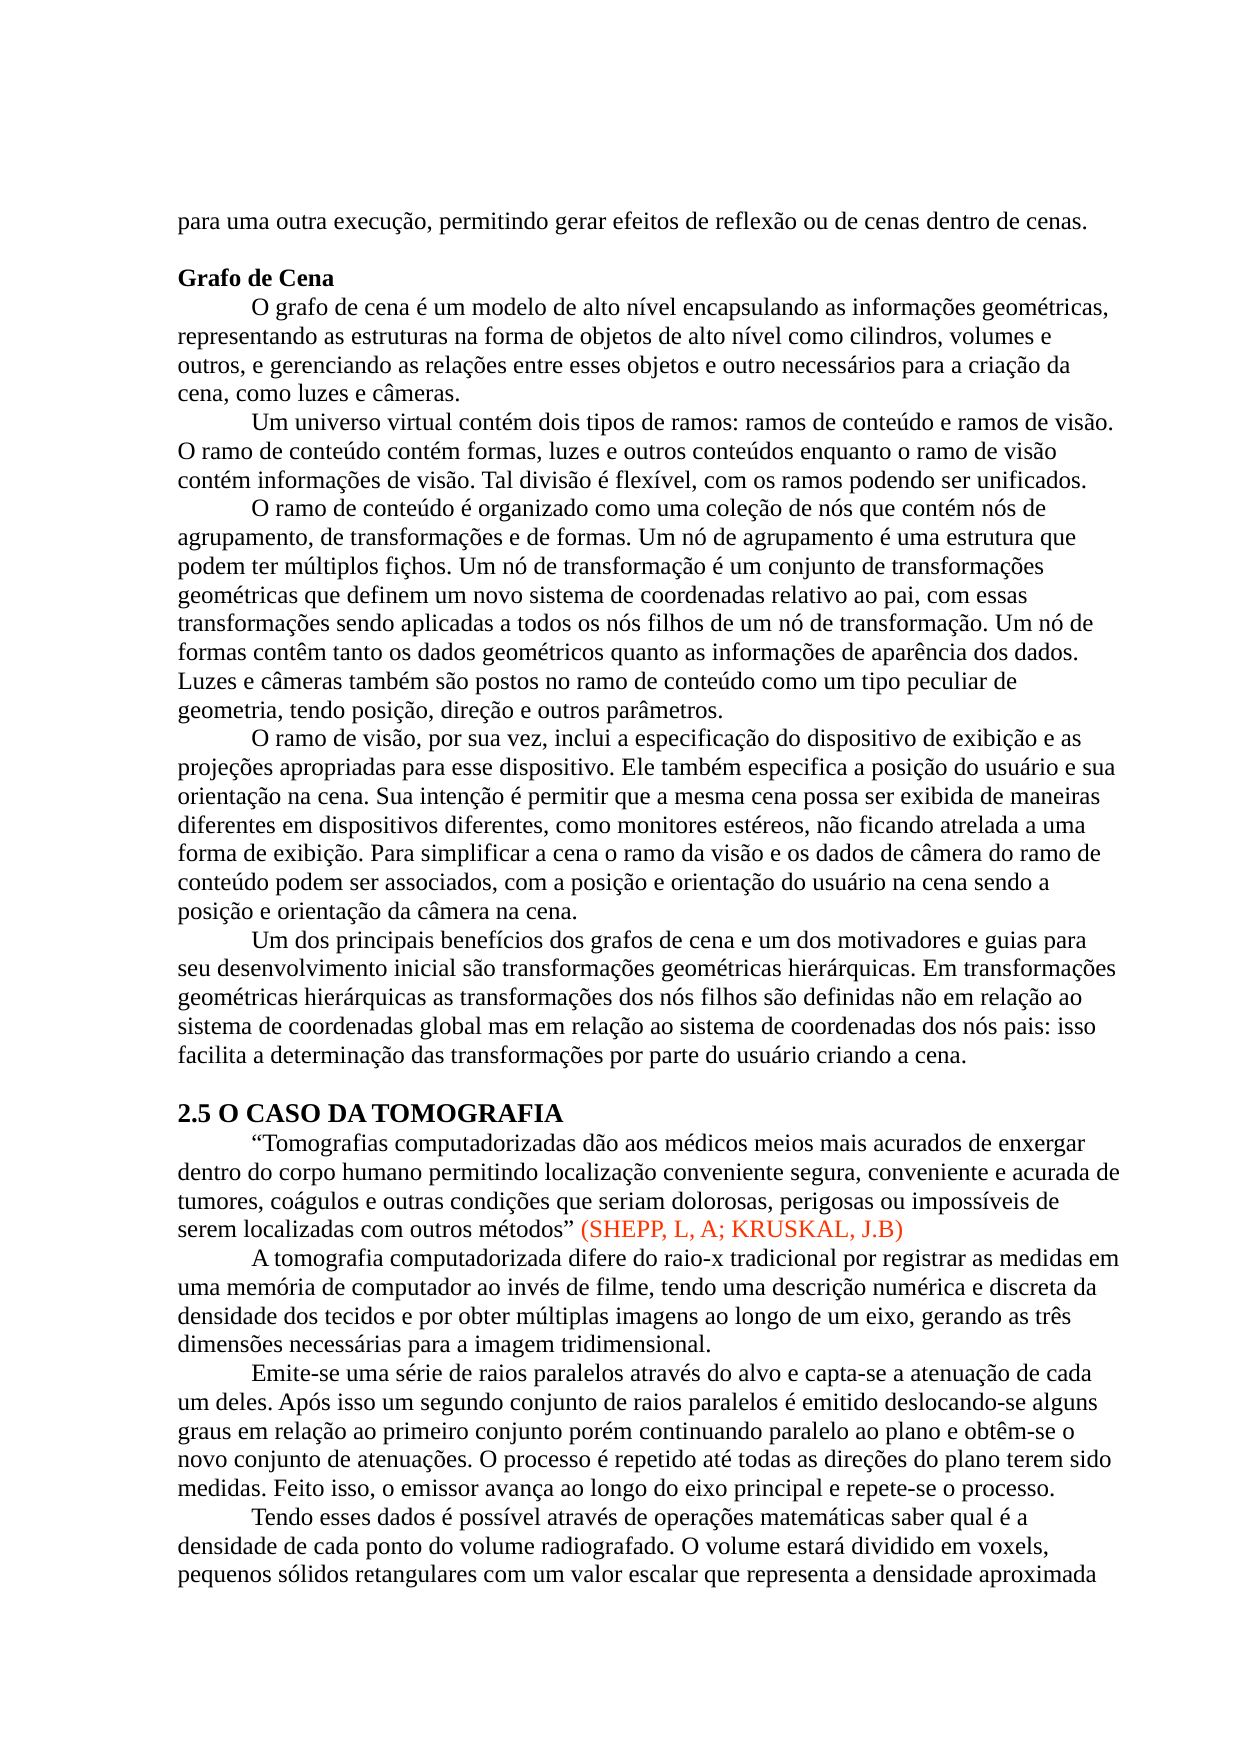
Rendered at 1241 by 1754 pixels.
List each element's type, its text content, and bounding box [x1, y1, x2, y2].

text A tomografia computadorizada difere do raio-x tradicional por registrar as medidas em uma memória de computador ao invés de filme, tendo uma descrição numérica e discreta da densidade dos tecidos e por obter múltiplas imagens ao longo de um eixo, gerando as três dimensões necessárias para a imagem tridimensional. [177, 1243, 1122, 1358]
subtitle 2.5 O CASO DA TOMOGRAFIA [177, 1097, 1122, 1128]
text O ramo de conteúdo é organizado como uma coleção de nós que contém nós de agrupamento, de transformações e de formas. Um nó de agrupamento é uma estrutura que podem ter múltiplos fiçhos. Um nó de transformação é um conjunto de transformações geométricas que definem um novo sistema de coordenadas relativo ao pai, com essas transformações sendo aplicadas a todos os nós filhos de um nó de transformação. Um nó de formas contêm tanto os dados geométricos quanto as informações de aparência dos dados. Luzes e câmeras também são postos no ramo de conteúdo como um tipo peculiar de geometria, tendo posição, direção e outros parâmetros. [177, 493, 1122, 723]
text Tendo esses dados é possível através de operações matemáticas saber qual é a densidade de cada ponto do volume radiografado. O volume estará dividido em voxels, pequenos sólidos retangulares com um valor escalar que representa a densidade aproximada [177, 1502, 1122, 1588]
text para uma outra execução, permitindo gerar efeitos de reflexão ou de cenas dentro de cenas. [177, 206, 1122, 235]
text O grafo de cena é um modelo de alto nível encapsulando as informações geométricas, representando as estruturas na forma de objetos de alto nível como cilindros, volumes e outros, e gerenciando as relações entre esses objetos e outro necessários para a criação da cena, como luzes e câmeras. [177, 292, 1122, 407]
text Um dos principais benefícios dos grafos de cena e um dos motivadores e guias para seu desenvolvimento inicial são transformações geométricas hierárquicas. Em transformações geométricas hierárquicas as transformações dos nós filhos são definidas não em relação ao sistema de coordenadas global mas em relação ao sistema de coordenadas dos nós pais: isso facilita a determinação das transformações por parte do usuário criando a cena. [177, 925, 1122, 1068]
text “Tomografias computadorizadas dão aos médicos meios mais acurados de enxergar dentro do corpo humano permitindo localização conveniente segura, conveniente e acurada de tumores, coágulos e outras condições que seriam dolorosas, perigosas ou impossíveis de serem localizadas com outros métodos” (SHEPP, L, A; KRUSKAL, J.B) [177, 1128, 1122, 1243]
text Emite-se uma série de raios paralelos através do alvo e capta-se a atenuação de cada um deles. Após isso um segundo conjunto de raios paralelos é emitido deslocando-se alguns graus em relação ao primeiro conjunto porém continuando paralelo ao plano e obtêm-se o novo conjunto de atenuações. O processo é repetido até todas as direções do plano terem sido medidas. Feito isso, o emissor avança ao longo do eixo principal e repete-se o processo. [177, 1358, 1122, 1502]
text O ramo de visão, por sua vez, inclui a especificação do dispositivo de exibição e as projeções apropriadas para esse dispositivo. Ele também especifica a posição do usuário e sua orientação na cena. Sua intenção é permitir que a mesma cena possa ser exibida de maneiras diferentes em dispositivos diferentes, como monitores estéreos, não ficando atrelada a uma forma de exibição. Para simplificar a cena o ramo da visão e os dados de câmera do ramo de conteúdo podem ser associados, com a posição e orientação do usuário na cena sendo a posição e orientação da câmera na cena. [177, 723, 1122, 925]
text Um universo virtual contém dois tipos de ramos: ramos de conteúdo e ramos de visão. O ramo de conteúdo contém formas, luzes e outros conteúdos enquanto o ramo de visão contém informações de visão. Tal divisão é flexível, com os ramos podendo ser unificados. [177, 407, 1122, 493]
text Grafo de Cena [177, 263, 1122, 292]
